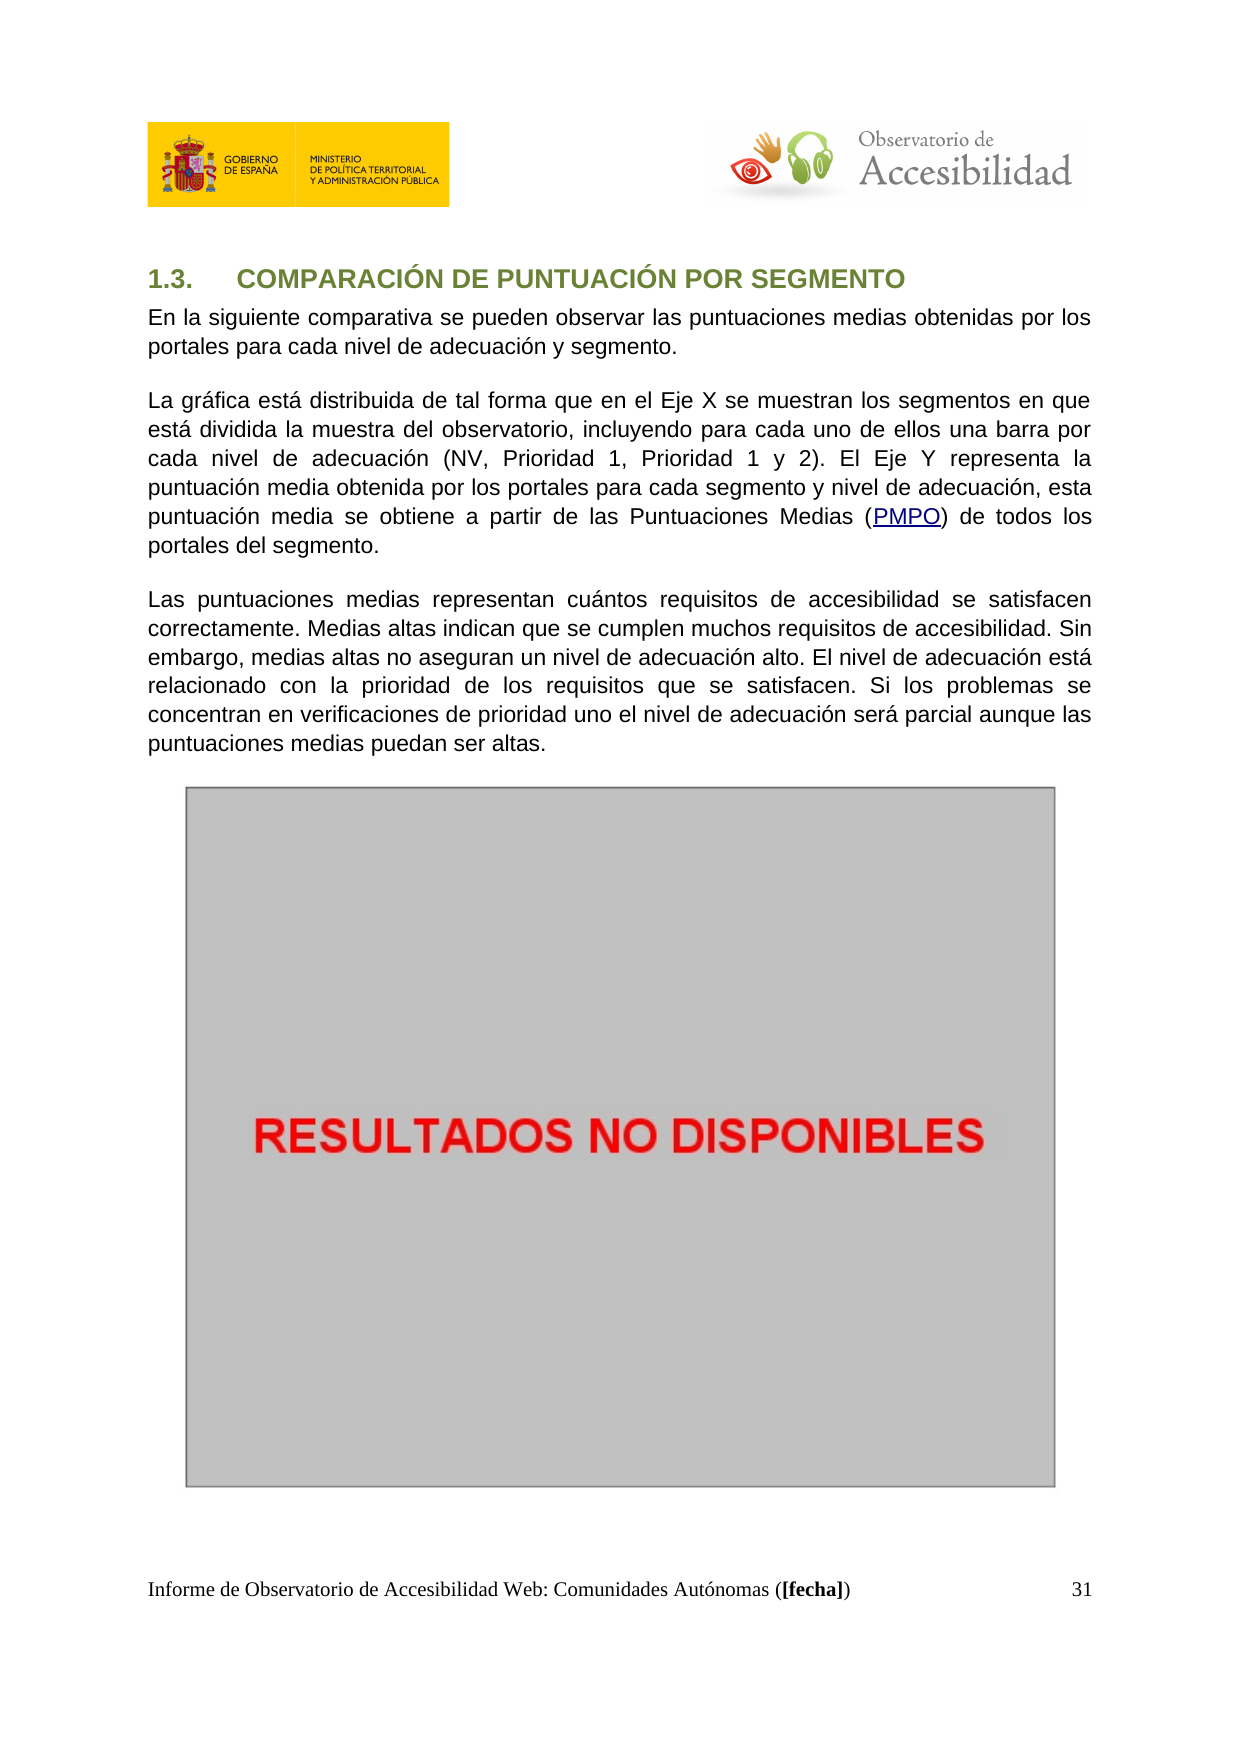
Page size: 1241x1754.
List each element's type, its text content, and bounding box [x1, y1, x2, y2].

text Las puntuaciones medias representan cuántos requisitos de accesibilidad se satisfacen correctamente. Medias altas indican que se cumplen muchos requisitos de accesibilidad. Sin embargo, medias altas no aseguran un nivel de adecuación alto. El nivel de adecuación está relacionado con la prioridad de los requisitos que se satisfacen. Si los problemas se concentran en verificaciones de prioridad uno el nivel de adecuación será parcial aunque las puntuaciones medias puedan ser altas. [148, 586, 1092, 757]
picture [710, 122, 1086, 205]
text En la siguiente comparativa se pueden observar las puntuaciones medias obtenidas por los portales para cada nivel de adecuación y segmento. [148, 304, 1092, 359]
text La gráfica está distribuida de tal forma que en el Eje X se muestran los segmentos en que está dividida la muestra del observatorio, incluyendo para cada uno de ellos una barra por cada nivel de adecuación (NV, Prioridad 1, Prioridad 1 y 2). El Eje Y representa la puntuación media obtenida por los portales para cada segmento y nivel de adecuación, esta puntuación media se obtiene a partir de las Puntuaciones Medias (PMPO) de todos los portales del segmento. [148, 387, 1092, 558]
picture [147, 122, 450, 207]
picture [178, 784, 1062, 1494]
list Comparación de puntuación por segmento [148, 263, 1092, 294]
